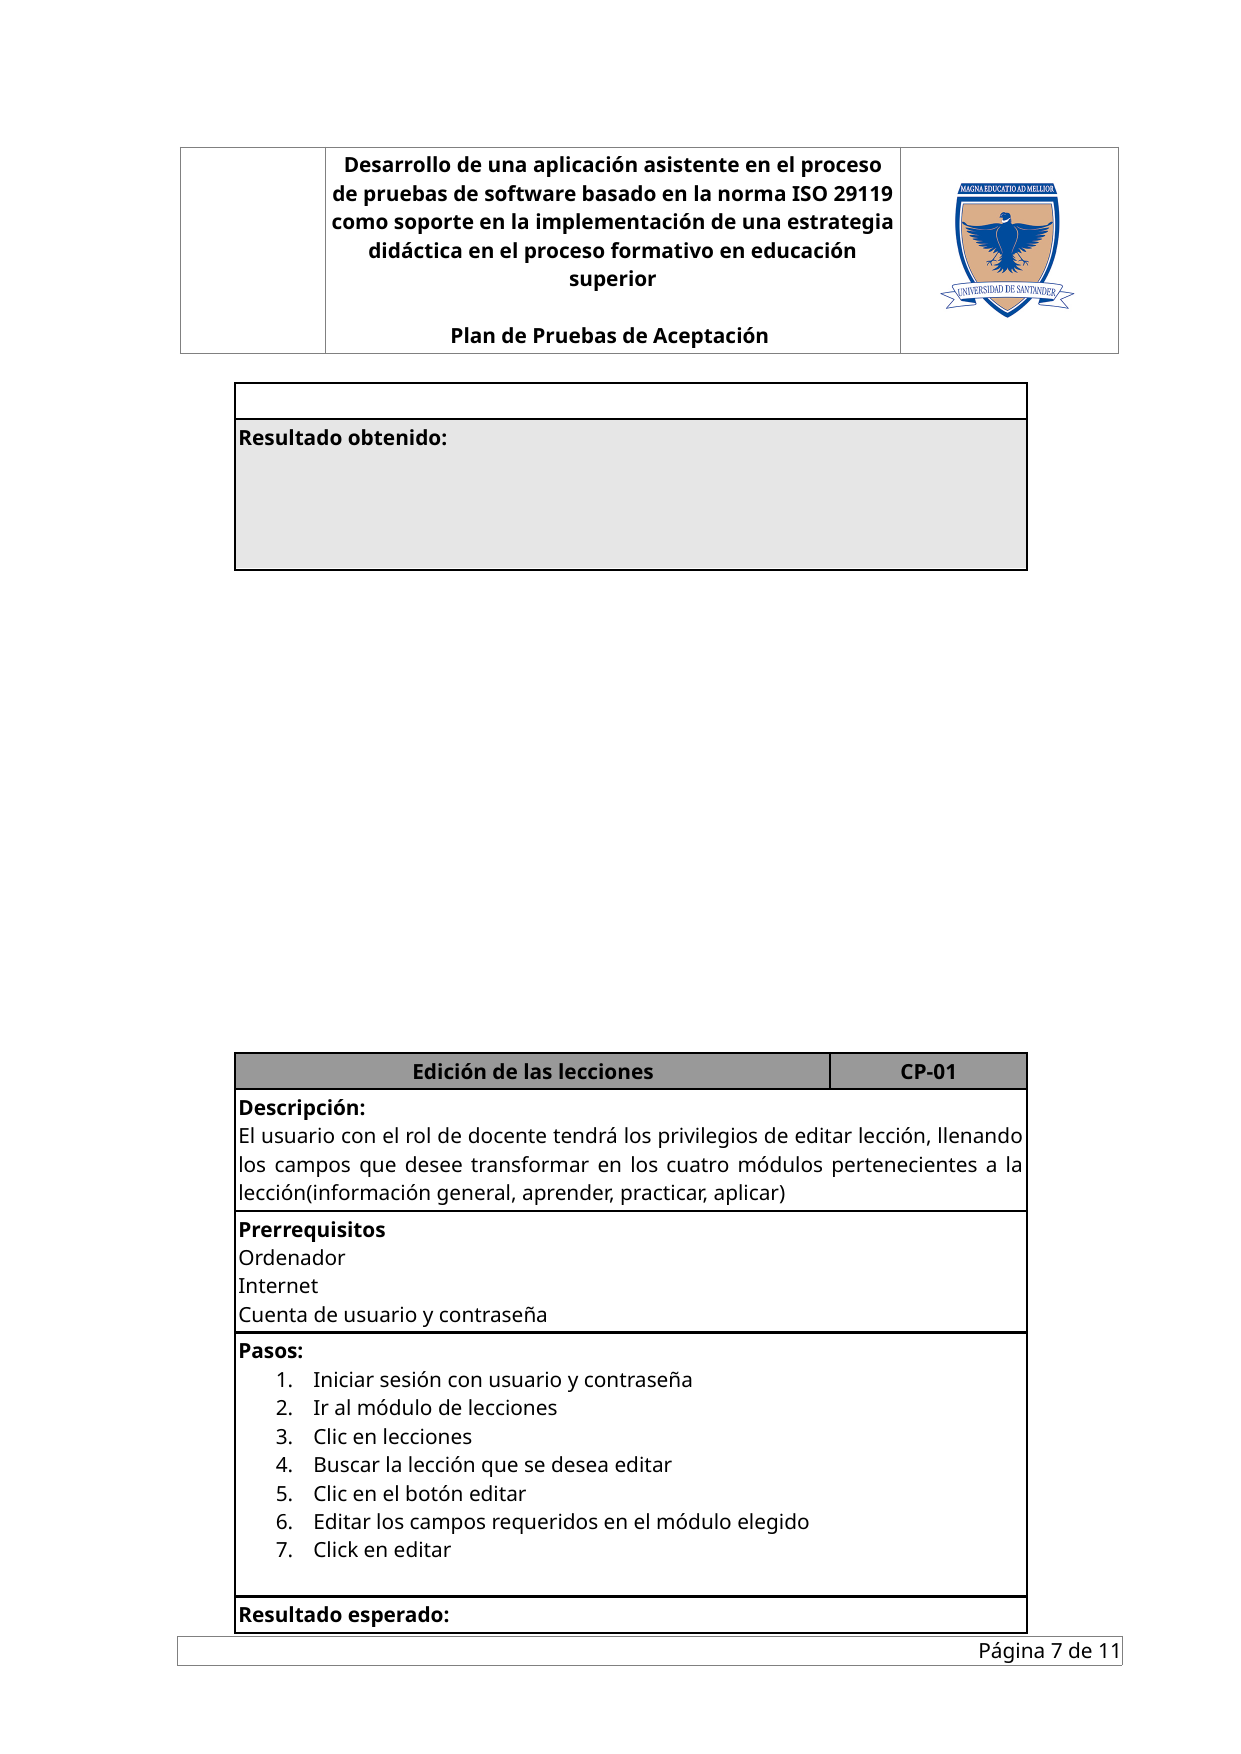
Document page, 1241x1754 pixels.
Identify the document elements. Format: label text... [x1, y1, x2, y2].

table_cell Descripción: El usuario con el rol de docente tendrá los privilegios de editar lección, llenando los campos que desee transformar en los cuatro módulos pertenecientes a la lección(información general, aprender, practicar, aplicar) [236, 1090, 1026, 1210]
table_cell Pasos: Iniciar sesión con usuario y contraseña Ir al módulo de lecciones Clic en lecciones Buscar la lección que se desea editar Clic en el botón editar Editar los campos requeridos en el módulo elegido Click en editar [236, 1334, 1026, 1595]
table_cell Prerrequisitos Ordenador Internet Cuenta de usuario y contraseña [236, 1212, 1026, 1331]
table_cell Resultado esperado: [236, 1598, 1026, 1632]
table_cell [236, 384, 1026, 418]
table_header Edición de las lecciones [236, 1054, 829, 1088]
table_cell Resultado obtenido: [236, 420, 1026, 568]
table_header CP-01 [831, 1054, 1026, 1088]
